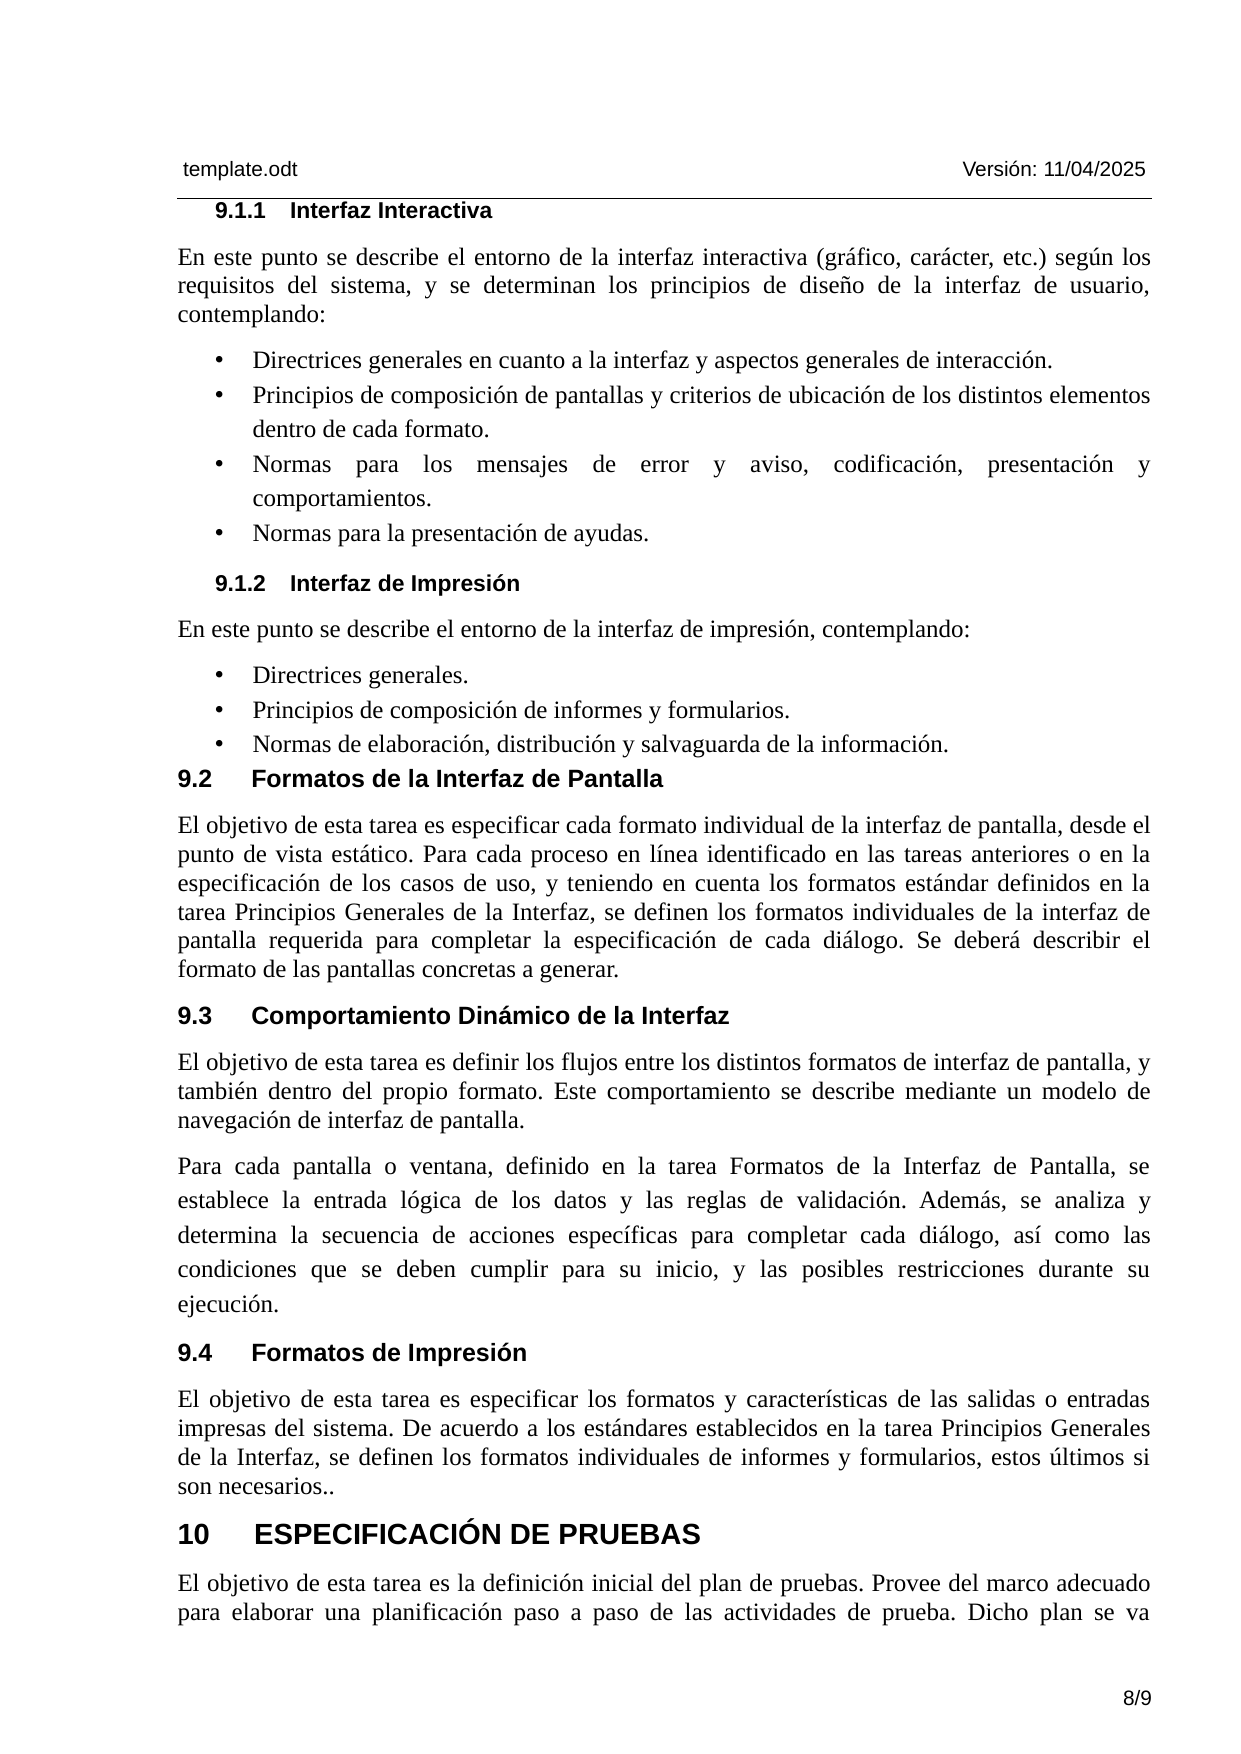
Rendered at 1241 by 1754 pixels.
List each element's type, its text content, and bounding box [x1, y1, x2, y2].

list Principios de composición de pantallas y criterios de ubicación de los distintos elementos dentro de cada formato. [215, 380, 1152, 443]
text El objetivo de esta tarea es especificar los formatos y características de las salidas o entradas impresas del sistema. De acuerdo a los estándares establecidos en la tarea Principios Generales de la Interfaz, se definen los formatos individuales de informes y formularios, estos últimos si son necesarios.. [177, 1384, 1152, 1499]
list Principios de composición de informes y formularios. [215, 695, 1152, 724]
subtitle Comportamiento Dinámico de la Interfaz [177, 1001, 1152, 1029]
subtitle Interfaz Interactiva [215, 199, 1152, 224]
text El objetivo de esta tarea es definir los flujos entre los distintos formatos de interfaz de pantalla, y también dentro del propio formato. Este comportamiento se describe mediante un modelo de navegación de interfaz de pantalla. [177, 1047, 1152, 1133]
subtitle Interfaz de Impresión [215, 570, 1152, 596]
subtitle Formatos de la Interfaz de Pantalla [177, 764, 1152, 793]
list Normas para los mensajes de error y aviso, codificación, presentación y comportamientos. [215, 449, 1152, 512]
text Para cada pantalla o ventana, definido en la tarea Formatos de la Interfaz de Pantalla, se establece la entrada lógica de los datos y las reglas de validación. Además, se analiza y determina la secuencia de acciones específicas para completar cada diálogo, así como las condiciones que se deben cumplir para su inicio, y las posibles restricciones durante su ejecución. [177, 1151, 1152, 1318]
list Directrices generales. [215, 661, 1152, 689]
subtitle ESPECIFICACIÓN DE PRUEBAS [177, 1517, 1152, 1551]
list Directrices generales en cuanto a la interfaz y aspectos generales de interacción. [215, 346, 1152, 374]
text En este punto se describe el entorno de la interfaz interactiva (gráfico, carácter, etc.) según los requisitos del sistema, y se determinan los principios de diseño de la interfaz de usuario, contemplando: [177, 242, 1152, 328]
text El objetivo de esta tarea es la definición inicial del plan de pruebas. Provee del marco adecuado para elaborar una planificación paso a paso de las actividades de prueba. Dicho plan se va [177, 1568, 1152, 1626]
text El objetivo de esta tarea es especificar cada formato individual de la interfaz de pantalla, desde el punto de vista estático. Para cada proceso en línea identificado en las tareas anteriores o en la especificación de los casos de uso, y teniendo en cuenta los formatos estándar definidos en la tarea Principios Generales de la Interfaz, se definen los formatos individuales de la interfaz de pantalla requerida para completar la especificación de cada diálogo. Se deberá describir el formato de las pantallas concretas a generar. [177, 811, 1152, 983]
list Normas de elaboración, distribución y salvaguarda de la información. [215, 729, 1152, 758]
text En este punto se describe el entorno de la interfaz de impresión, contemplando: [177, 614, 1152, 643]
list Normas para la presentación de ayudas. [215, 518, 1152, 547]
subtitle Formatos de Impresión [177, 1338, 1152, 1367]
